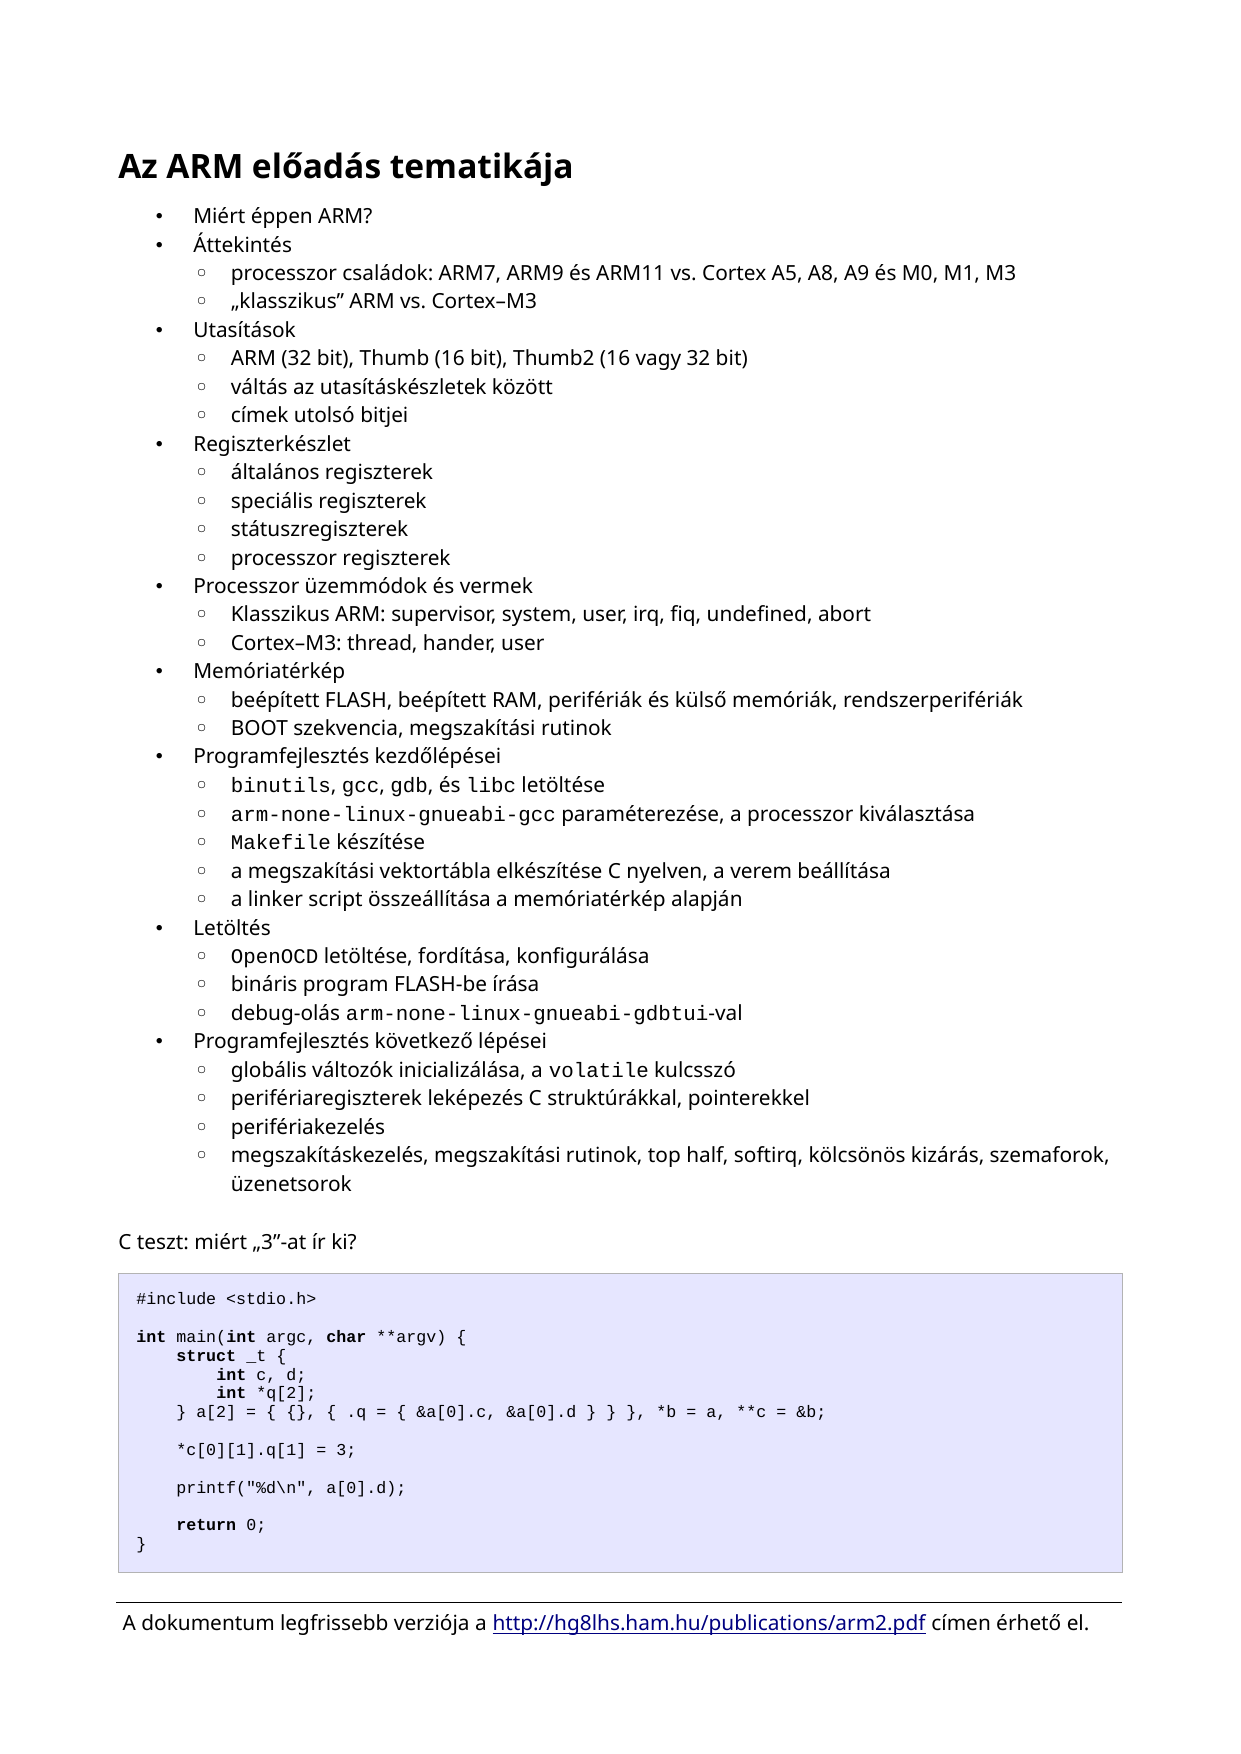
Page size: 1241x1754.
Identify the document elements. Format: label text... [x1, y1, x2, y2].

text *c[0][1].q[1] = 3; [119, 1424, 1122, 1443]
list Cortex–M3: thread, hander, user [193, 628, 1122, 656]
text A dokumentum legfrissebb verziója a http://hg8lhs.ham.hu/publications/arm2.pdf címen érhető el. [122, 1608, 1116, 1637]
list Makefile készítése [193, 827, 1122, 856]
text int main(int argc, char **argv) { [119, 1311, 1122, 1329]
list perifériaregiszterek leképezés C struktúrákkal, pointerekkel [193, 1083, 1122, 1112]
list címek utolsó bitjei [193, 400, 1122, 429]
text int *q[2]; [119, 1367, 1122, 1386]
text struct _t { [119, 1329, 1122, 1348]
list „klasszikus” ARM vs. Cortex–M3 [193, 287, 1122, 315]
list általános regiszterek [193, 457, 1122, 486]
list bináris program FLASH-be írása [193, 969, 1122, 998]
list Programfejlesztés kezdőlépései [156, 742, 1122, 770]
text C teszt: miért „3”-at ír ki? [118, 1227, 1122, 1255]
subtitle Az ARM előadás tematikája [118, 143, 1122, 189]
list processzor regiszterek [193, 543, 1122, 571]
list speciális regiszterek [193, 486, 1122, 514]
list debug-olás arm-none-linux-gnueabi-gdbtui-val [193, 998, 1122, 1027]
list a megszakítási vektortábla elkészítése C nyelven, a verem beállítása [193, 856, 1122, 884]
list BOOT szekvencia, megszakítási rutinok [193, 713, 1122, 742]
text int c, d; [119, 1348, 1122, 1367]
list Memóriatérkép [156, 656, 1122, 685]
list Miért éppen ARM? [156, 201, 1122, 230]
list Utasítások [156, 315, 1122, 343]
list OpenOCD letöltése, fordítása, konfigurálása [193, 941, 1122, 969]
text } [119, 1518, 1122, 1572]
list globális változók inicializálása, a volatile kulcsszó [193, 1055, 1122, 1083]
text } a[2] = { {}, { .q = { &a[0].c, &a[0].d } } }, *b = a, **c = &b; [119, 1386, 1122, 1405]
list ARM (32 bit), Thumb (16 bit), Thumb2 (16 vagy 32 bit) [193, 343, 1122, 372]
list megszakításkezelés, megszakítási rutinok, top half, softirq, kölcsönös kizárás, szemaforok, üzenetsorok [193, 1140, 1122, 1197]
list beépített FLASH, beépített RAM, perifériák és külső memóriák, rendszerperifériák [193, 685, 1122, 713]
list Áttekintés [156, 230, 1122, 258]
list Letöltés [156, 913, 1122, 941]
list Regiszterkészlet [156, 429, 1122, 457]
list binutils, gcc, gdb, és libc letöltése [193, 770, 1122, 799]
text #include <stdio.h> [119, 1274, 1122, 1292]
list arm-none-linux-gnueabi-gcc paraméterezése, a processzor kiválasztása [193, 799, 1122, 827]
list a linker script összeállítása a memóriatérkép alapján [193, 884, 1122, 913]
list Klasszikus ARM: supervisor, system, user, irq, fiq, undefined, abort [193, 599, 1122, 628]
list perifériakezelés [193, 1112, 1122, 1140]
text return 0; [119, 1499, 1122, 1518]
text printf("%d\n", a[0].d); [119, 1461, 1122, 1480]
list processzor családok: ARM7, ARM9 és ARM11 vs. Cortex A5, A8, A9 és M0, M1, M3 [193, 258, 1122, 287]
list Processzor üzemmódok és vermek [156, 571, 1122, 599]
list Programfejlesztés következő lépései [156, 1027, 1122, 1055]
list státuszregiszterek [193, 514, 1122, 543]
list váltás az utasításkészletek között [193, 372, 1122, 400]
